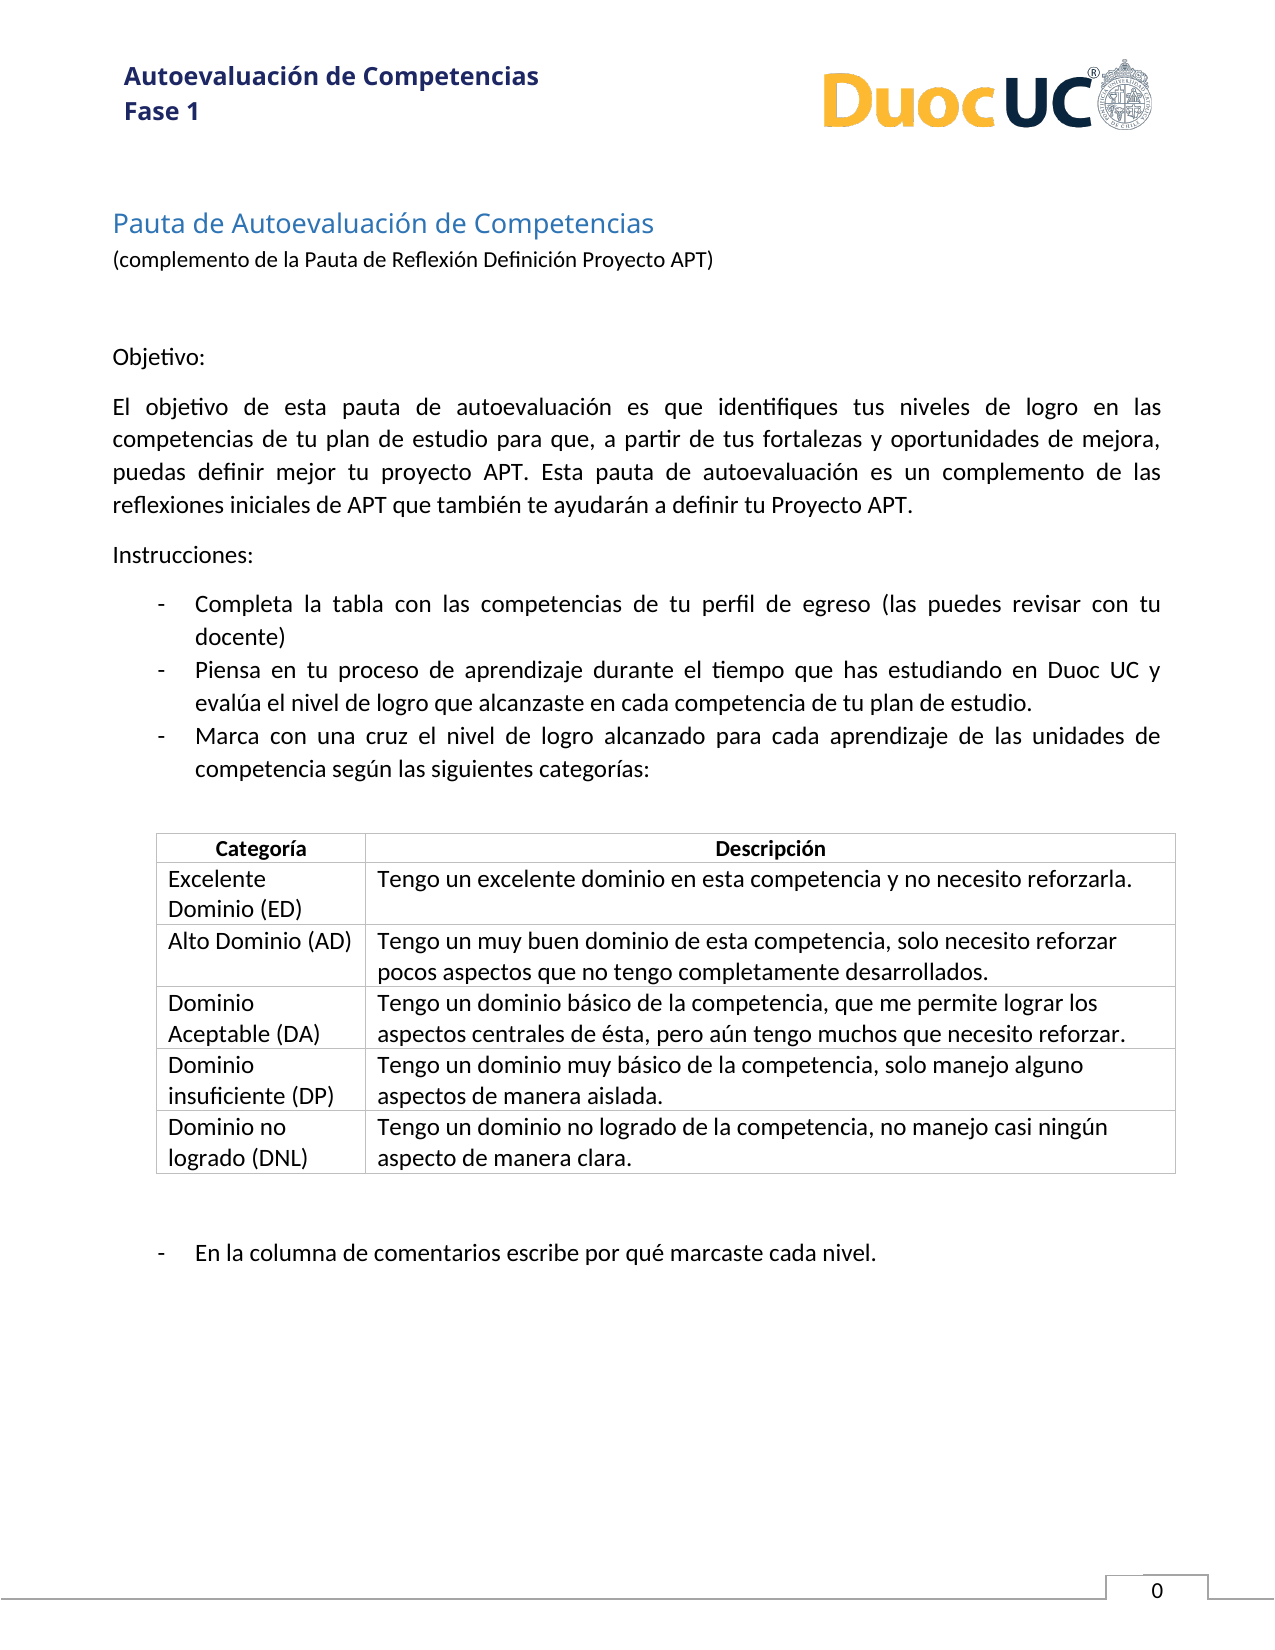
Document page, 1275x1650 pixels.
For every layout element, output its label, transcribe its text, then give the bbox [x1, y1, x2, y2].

table_cell Dominio no logrado (DNL) [157, 1111, 365, 1172]
list Completa la tabla con las competencias de tu perfil de egreso (las puedes revisar con tu docente) [157, 589, 1163, 652]
text Objetivo: [112, 341, 1163, 372]
table_cell Excelente Dominio (ED) [157, 863, 365, 924]
text Instrucciones: [112, 539, 1163, 569]
table_cell Tengo un dominio no logrado de la competencia, no manejo casi ningún aspecto de manera clara. [366, 1111, 1175, 1172]
list Marca con una cruz el nivel de logro alcanzado para cada aprendizaje de las unidades de competencia según las siguientes categorías: [157, 720, 1163, 784]
table_cell Alto Dominio (AD) [157, 925, 365, 986]
table_cell Tengo un excelente dominio en esta competencia y no necesito reforzarla. [366, 863, 1175, 924]
text El objetivo de esta pauta de autoevaluación es que identifiques tus niveles de logro en las competencias de tu plan de estudio para que, a partir de tus fortalezas y oportunidades de mejora, puedas definir mejor tu proyecto APT. Esta pauta de autoevaluación es un complemento de las reflexiones iniciales de APT que también te ayudarán a definir tu Proyecto APT. [112, 391, 1163, 520]
text (complemento de la Pauta de Reflexión Definición Proyecto APT) [112, 245, 1163, 273]
table_cell Tengo un dominio muy básico de la competencia, solo manejo alguno aspectos de manera aislada. [366, 1049, 1175, 1110]
list Piensa en tu proceso de aprendizaje durante el tiempo que has estudiando en Duoc UC y evalúa el nivel de logro que alcanzaste en cada competencia de tu plan de estudio. [157, 654, 1163, 718]
list En la columna de comentarios escribe por qué marcaste cada nivel. [157, 1237, 1163, 1267]
table_cell Dominio Aceptable (DA) [157, 987, 365, 1048]
subtitle Pauta de Autoevaluación de Competencias [112, 205, 1163, 242]
table_cell Tengo un dominio básico de la competencia, que me permite lograr los aspectos centrales de ésta, pero aún tengo muchos que necesito reforzar. [366, 987, 1175, 1048]
picture [824, 59, 1152, 130]
table_cell Tengo un muy buen dominio de esta competencia, solo necesito reforzar pocos aspectos que no tengo completamente desarrollados. [366, 925, 1175, 986]
table_header Categoría [157, 834, 365, 862]
table_header Descripción [366, 834, 1175, 862]
table_cell Dominio insuficiente (DP) [157, 1049, 365, 1110]
